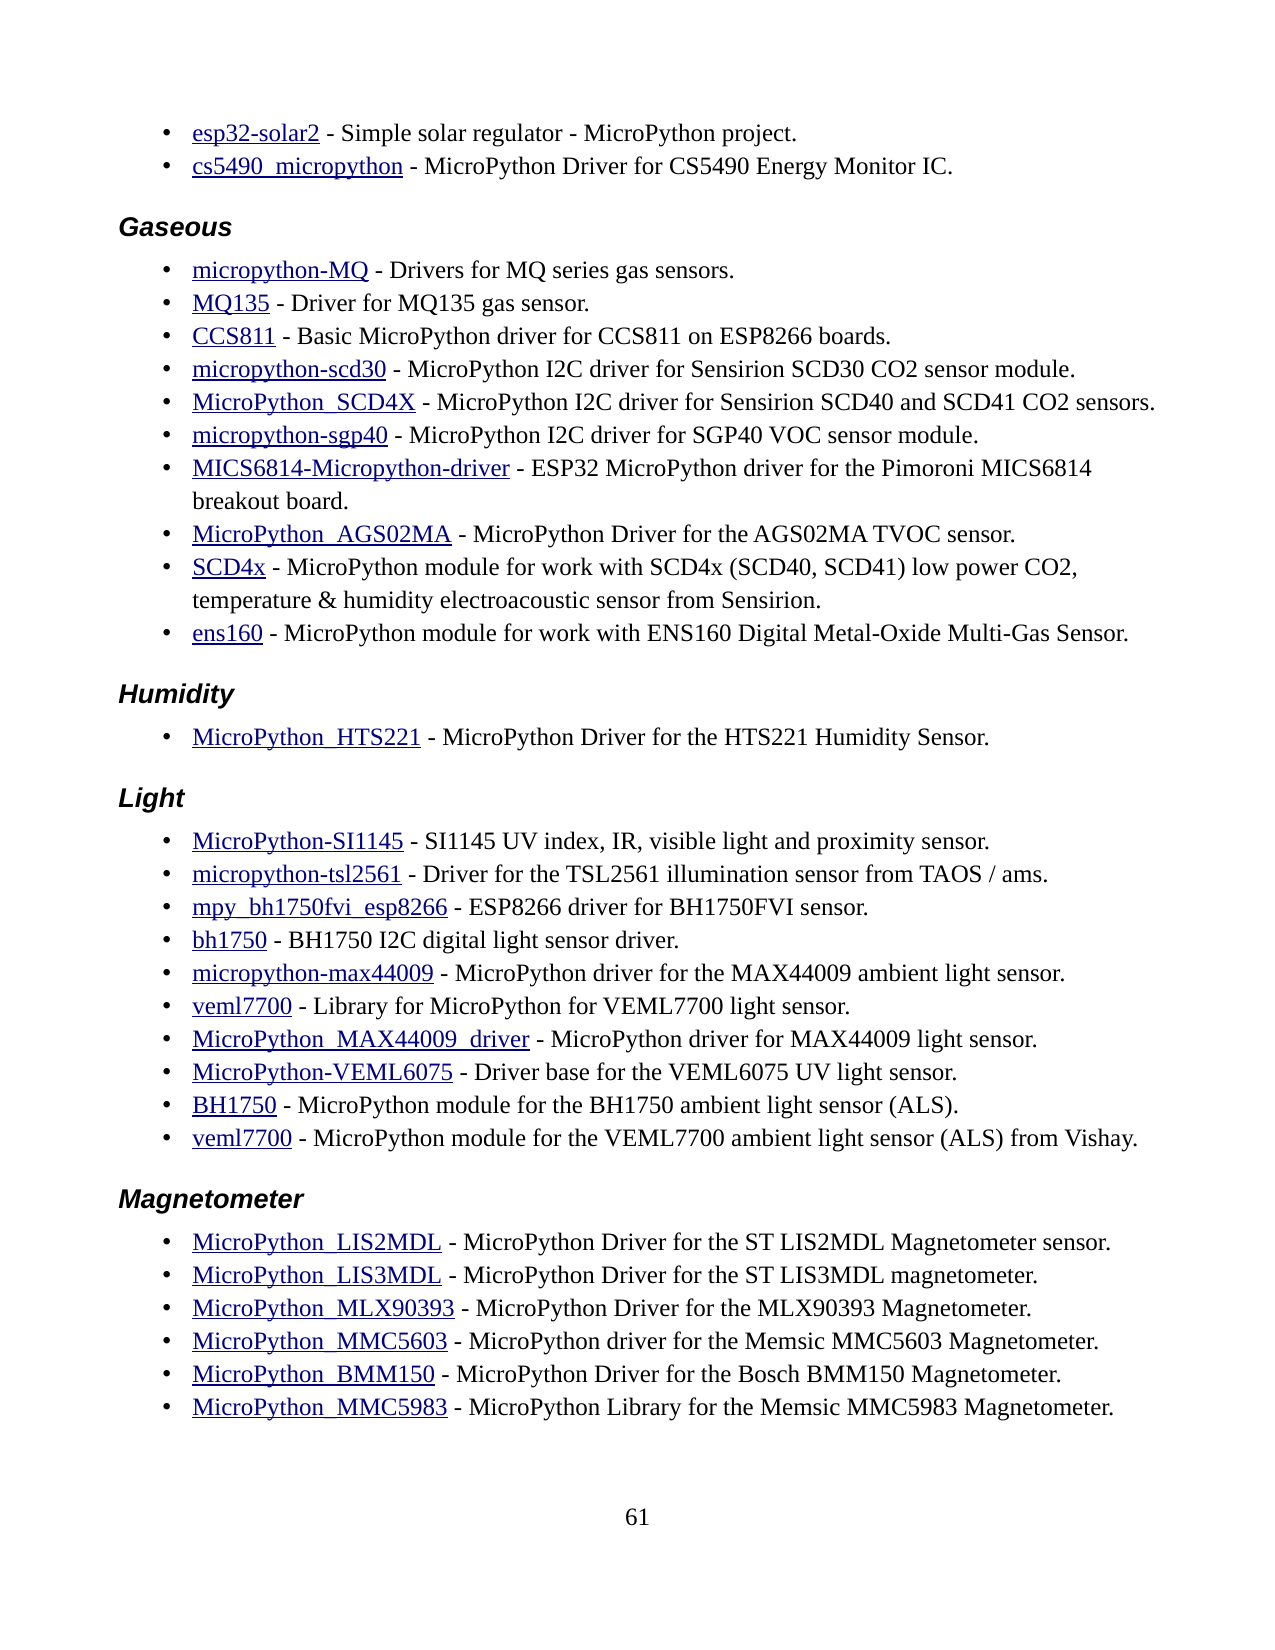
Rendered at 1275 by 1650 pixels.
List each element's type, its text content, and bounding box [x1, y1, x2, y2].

list micropython-max44009 - MicroPython driver for the MAX44009 ambient light sensor. [162, 958, 1157, 987]
list SCD4x - MicroPython module for work with SCD4x (SCD40, SCD41) low power CO2, temperature & humidity electroacoustic sensor from Sensirion. [162, 552, 1157, 614]
subtitle Light [118, 782, 1157, 813]
list micropython-sgp40 - MicroPython I2C driver for SGP40 VOC sensor module. [162, 420, 1157, 449]
subtitle Humidity [118, 678, 1157, 709]
list ens160 - MicroPython module for work with ENS160 Digital Metal-Oxide Multi-Gas Sensor. [162, 618, 1157, 647]
list veml7700 - Library for MicroPython for VEML7700 light sensor. [162, 991, 1157, 1020]
list MicroPython_MAX44009_driver - MicroPython driver for MAX44009 light sensor. [162, 1024, 1157, 1053]
list CCS811 - Basic MicroPython driver for CCS811 on ESP8266 boards. [162, 321, 1157, 350]
list MicroPython_LIS3MDL - MicroPython Driver for the ST LIS3MDL magnetometer. [162, 1260, 1157, 1289]
list MicroPython_MMC5603 - MicroPython driver for the Memsic MMC5603 Magnetometer. [162, 1326, 1157, 1355]
list bh1750 - BH1750 I2C digital light sensor driver. [162, 925, 1157, 954]
list veml7700 - MicroPython module for the VEML7700 ambient light sensor (ALS) from Vishay. [162, 1123, 1157, 1152]
list mpy_bh1750fvi_esp8266 - ESP8266 driver for BH1750FVI sensor. [162, 892, 1157, 921]
list MicroPython_LIS2MDL - MicroPython Driver for the ST LIS2MDL Magnetometer sensor. [162, 1227, 1157, 1256]
list MQ135 - Driver for MQ135 gas sensor. [162, 288, 1157, 317]
list esp32-solar2 - Simple solar regulator - MicroPython project. [162, 118, 1157, 147]
list MicroPython_SCD4X - MicroPython I2C driver for Sensirion SCD40 and SCD41 CO2 sensors. [162, 387, 1157, 416]
list MicroPython-SI1145 - SI1145 UV index, IR, visible light and proximity sensor. [162, 826, 1157, 855]
list micropython-MQ - Drivers for MQ series gas sensors. [162, 255, 1157, 284]
list MicroPython_HTS221 - MicroPython Driver for the HTS221 Humidity Sensor. [162, 722, 1157, 751]
list MicroPython-VEML6075 - Driver base for the VEML6075 UV light sensor. [162, 1057, 1157, 1086]
subtitle Gaseous [118, 211, 1157, 242]
list MicroPython_BMM150 - MicroPython Driver for the Bosch BMM150 Magnetometer. [162, 1359, 1157, 1388]
list BH1750 - MicroPython module for the BH1750 ambient light sensor (ALS). [162, 1090, 1157, 1119]
list MicroPython_MMC5983 - MicroPython Library for the Memsic MMC5983 Magnetometer. [162, 1392, 1157, 1421]
subtitle Magnetometer [118, 1183, 1157, 1214]
list MICS6814-Micropython-driver - ESP32 MicroPython driver for the Pimoroni MICS6814 breakout board. [162, 453, 1157, 515]
list micropython-scd30 - MicroPython I2C driver for Sensirion SCD30 CO2 sensor module. [162, 354, 1157, 383]
list micropython-tsl2561 - Driver for the TSL2561 illumination sensor from TAOS / ams. [162, 859, 1157, 888]
list MicroPython_MLX90393 - MicroPython Driver for the MLX90393 Magnetometer. [162, 1293, 1157, 1322]
list MicroPython_AGS02MA - MicroPython Driver for the AGS02MA TVOC sensor. [162, 519, 1157, 548]
list cs5490_micropython - MicroPython Driver for CS5490 Energy Monitor IC. [162, 151, 1157, 180]
